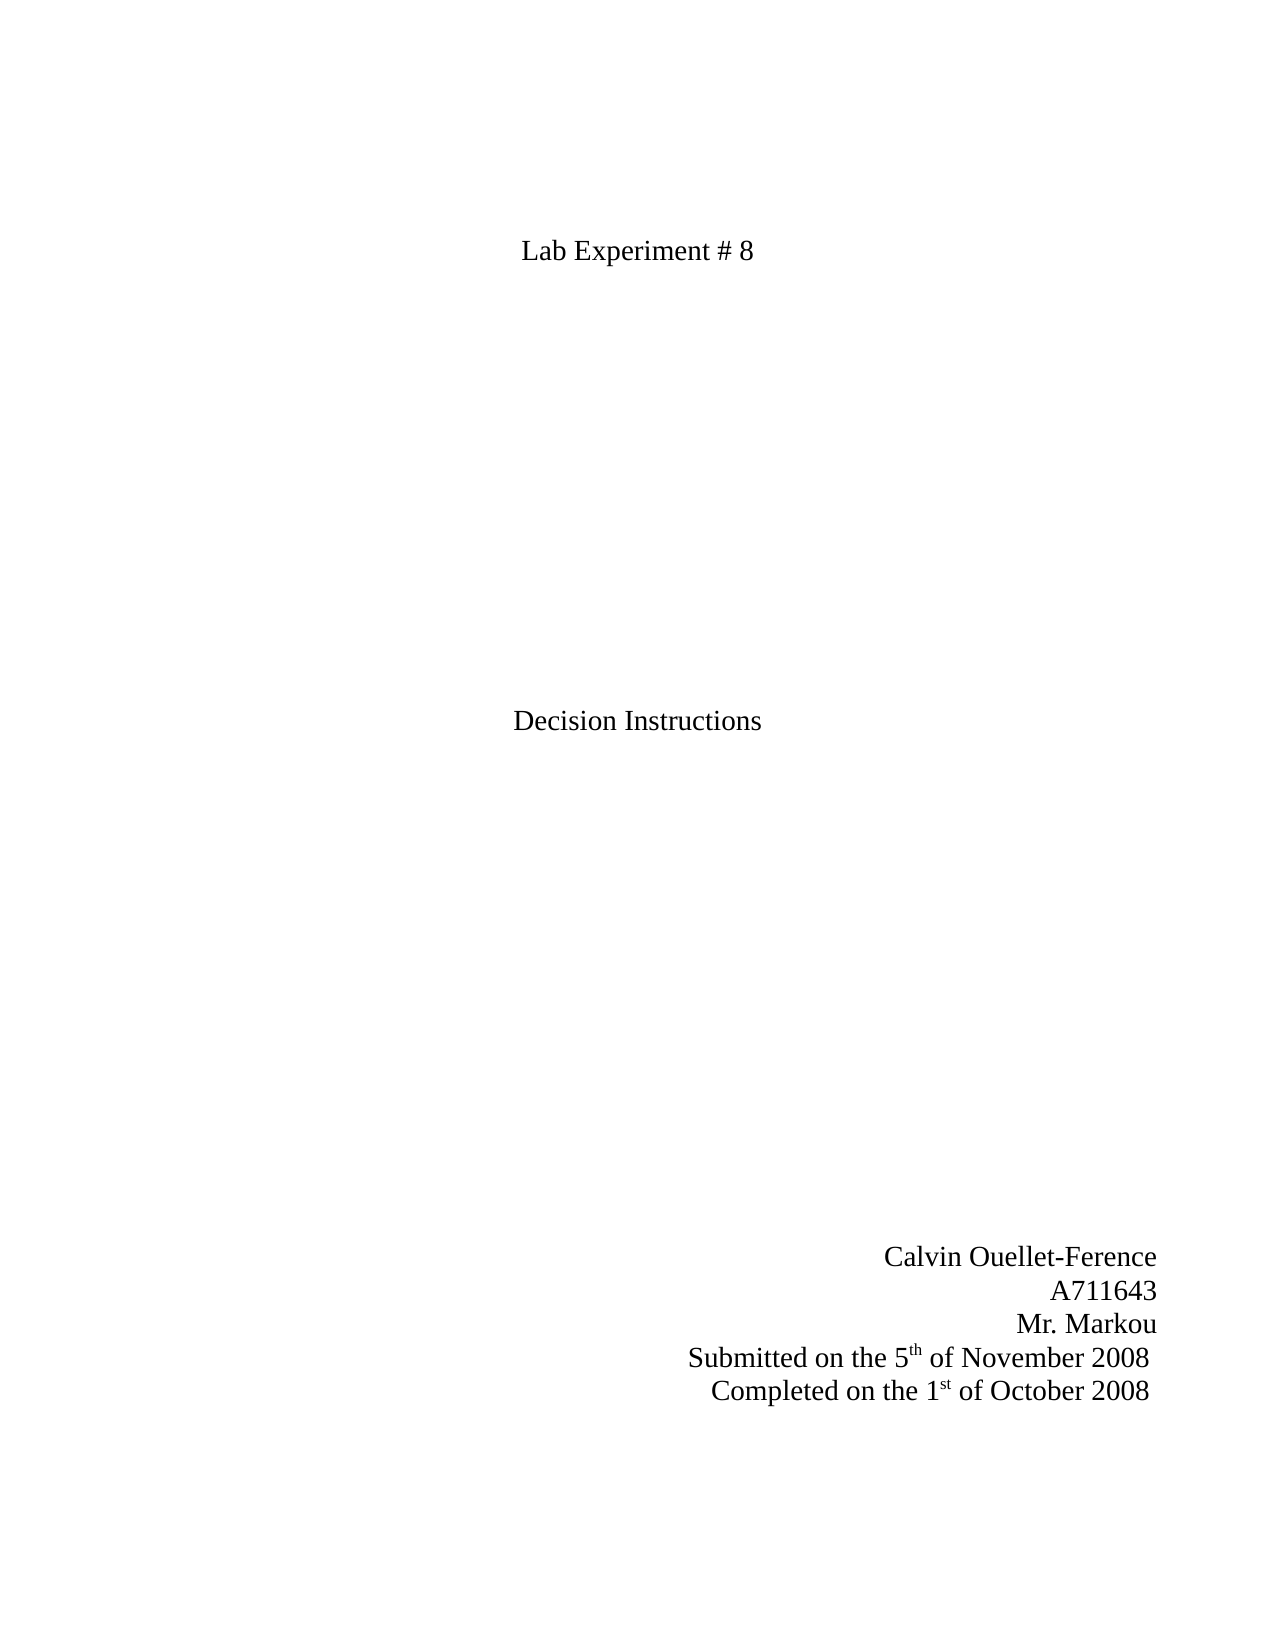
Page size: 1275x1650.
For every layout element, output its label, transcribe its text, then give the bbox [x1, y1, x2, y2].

text Mr. Markou [118, 1306, 1157, 1340]
text Calvin Ouellet-Ference [118, 1239, 1157, 1273]
text Lab Experiment # 8 [118, 233, 1157, 267]
text A711643 [118, 1273, 1157, 1306]
text Decision Instructions [118, 703, 1157, 736]
text Submitted on the 5th of November 2008 [118, 1340, 1157, 1373]
text Completed on the 1st of October 2008 [118, 1373, 1157, 1407]
